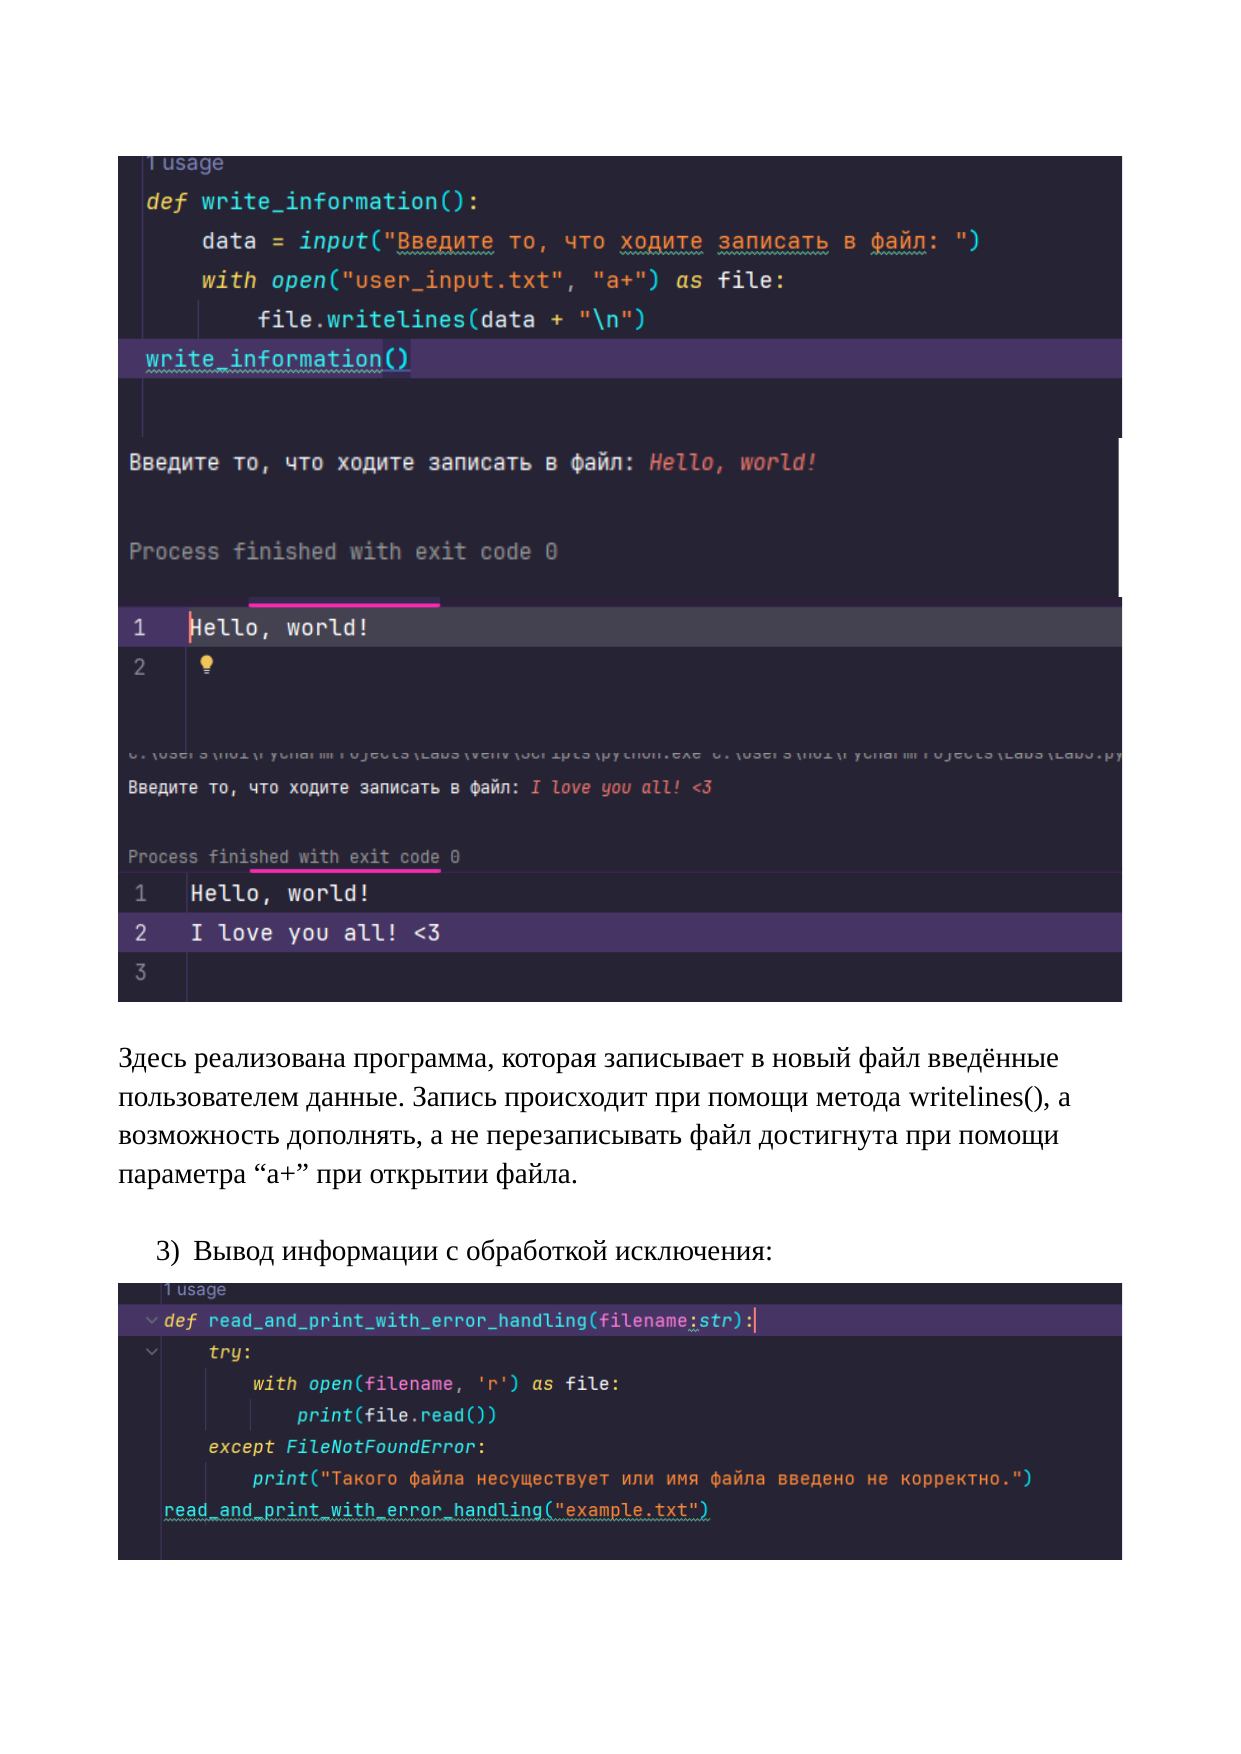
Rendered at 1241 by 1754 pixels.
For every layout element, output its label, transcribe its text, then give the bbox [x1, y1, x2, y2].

picture [118, 156, 1123, 1002]
picture [118, 1283, 1123, 1560]
text Здесь реализована программа, которая записывает в новый файл введённые пользователем данные. Запись происходит при помощи метода writelines(), а возможность дополнять, а не перезаписывать файл достигнута при помощи параметра “a+” при открытии файла. [118, 1040, 1122, 1189]
list Вывод информации с обработкой исключения: [156, 1233, 1122, 1266]
